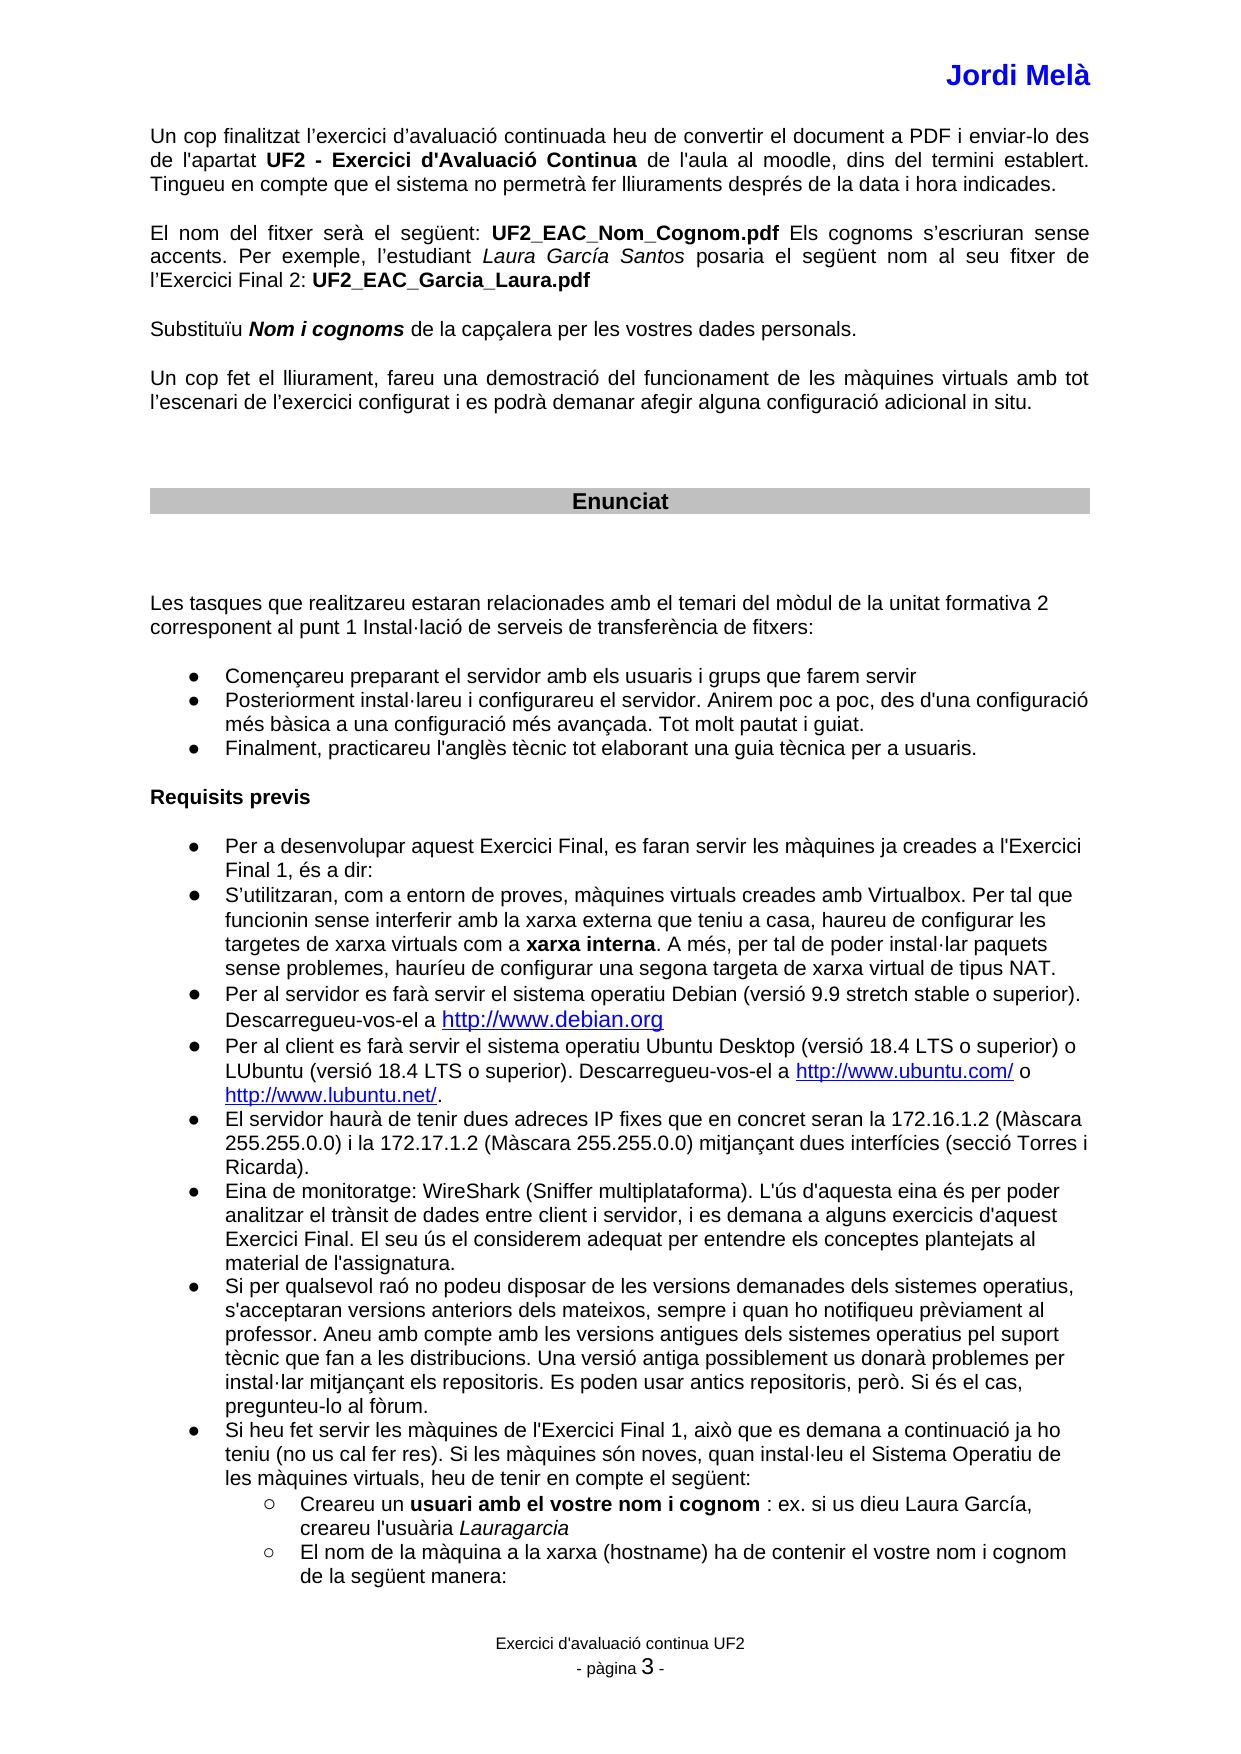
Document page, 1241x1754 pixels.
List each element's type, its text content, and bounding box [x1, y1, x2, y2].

text Substituïu Nom i cognoms de la capçalera per les vostres dades personals. [150, 317, 1090, 341]
text Un cop finalitzat l’exercici d’avaluació continuada heu de convertir el document a PDF i enviar-lo des de l'apartat UF2 - Exercici d'Avaluació Continua de l'aula al moodle, dins del termini establert. Tingueu en compte que el sistema no permetrà fer lliuraments després de la data i hora indicades. [150, 123, 1090, 195]
list Per al servidor es farà servir el sistema operatiu Debian (versió 9.9 stretch stable o superior). Descarregueu-vos-el a http://www.debian.org [187, 979, 1090, 1032]
list Començareu preparant el servidor amb els usuaris i grups que farem servir [187, 664, 1090, 688]
list S’utilitzaran, com a entorn de proves, màquines virtuals creades amb Virtualbox. Per tal que funcionin sense interferir amb la xarxa externa que teniu a casa, haureu de configurar les targetes de xarxa virtuals com a xarxa interna. A més, per tal de poder instal·lar paquets sense problemes, hauríeu de configurar una segona targeta de xarxa virtual de tipus NAT. [187, 881, 1090, 979]
text Enunciat [150, 488, 1090, 514]
list Finalment, practicareu l'anglès tècnic tot elaborant una guia tècnica per a usuaris. [187, 736, 1090, 759]
list Posteriorment instal·lareu i configurareu el servidor. Anirem poc a poc, des d'una configuració més bàsica a una configuració més avançada. Tot molt pautat i guiat. [187, 688, 1090, 736]
list Per a desenvolupar aquest Exercici Final, es faran servir les màquines ja creades a l'Exercici Final 1, és a dir: [187, 833, 1090, 881]
text Les tasques que realitzareu estaran relacionades amb el temari del mòdul de la unitat formativa 2 corresponent al punt 1 Instal·lació de serveis de transferència de fitxers: [150, 591, 1090, 639]
list Eina de monitoratge: WireShark (Sniffer multiplataforma). L'ús d'aquesta eina és per poder analitzar el trànsit de dades entre client i servidor, i es demana a alguns exercicis d'aquest Exercici Final. El seu ús el considerem adequat per entendre els conceptes plantejats al material de l'assignatura. [187, 1178, 1090, 1274]
text Requisits previs [150, 784, 1090, 808]
text Un cop fet el lliurament, fareu una demostració del funcionament de les màquines virtuals amb tot l’escenari de l’exercici configurat i es podrà demanar afegir alguna configuració adicional in situ. [150, 366, 1090, 414]
list Creareu un usuari amb el vostre nom i cognom : ex. si us dieu Laura García, creareu l'usuària Lauragarcia [262, 1490, 1090, 1540]
list El nom de la màquina a la xarxa (hostname) ha de contenir el vostre nom i cognom de la següent manera: [262, 1540, 1090, 1588]
list Si heu fet servir les màquines de l'Exercici Final 1, això que es demana a continuació ja ho teniu (no us cal fer res). Si les màquines són noves, quan instal·leu el Sistema Operatiu de les màquines virtuals, heu de tenir en compte el següent: [187, 1418, 1090, 1490]
list Si per qualsevol raó no podeu disposar de les versions demanades dels sistemes operatius, s'acceptaran versions anteriors dels mateixos, sempre i quan ho notifiqueu prèviament al professor. Aneu amb compte amb les versions antigues dels sistemes operatius pel suport tècnic que fan a les distribucions. Una versió antiga possiblement us donarà problemes per instal·lar mitjançant els repositoris. Es poden usar antics repositoris, però. Si és el cas, pregunteu-lo al fòrum. [187, 1274, 1090, 1418]
list Per al client es farà servir el sistema operatiu Ubuntu Desktop (versió 18.4 LTS o superior) o LUbuntu (versió 18.4 LTS o superior). Descarregueu-vos-el a http://www.ubuntu.com/ o http://www.lubuntu.net/. [187, 1032, 1090, 1107]
text El nom del fitxer serà el següent: UF2_EAC_Nom_Cognom.pdf Els cognoms s’escriuran sense accents. Per exemple, l’estudiant Laura García Santos posaria el següent nom al seu fitxer de l’Exercici Final 2: UF2_EAC_Garcia_Laura.pdf [150, 220, 1090, 292]
list El servidor haurà de tenir dues adreces IP fixes que en concret seran la 172.16.1.2 (Màscara 255.255.0.0) i la 172.17.1.2 (Màscara 255.255.0.0) mitjançant dues interfícies (secció Torres i Ricarda). [187, 1107, 1090, 1178]
